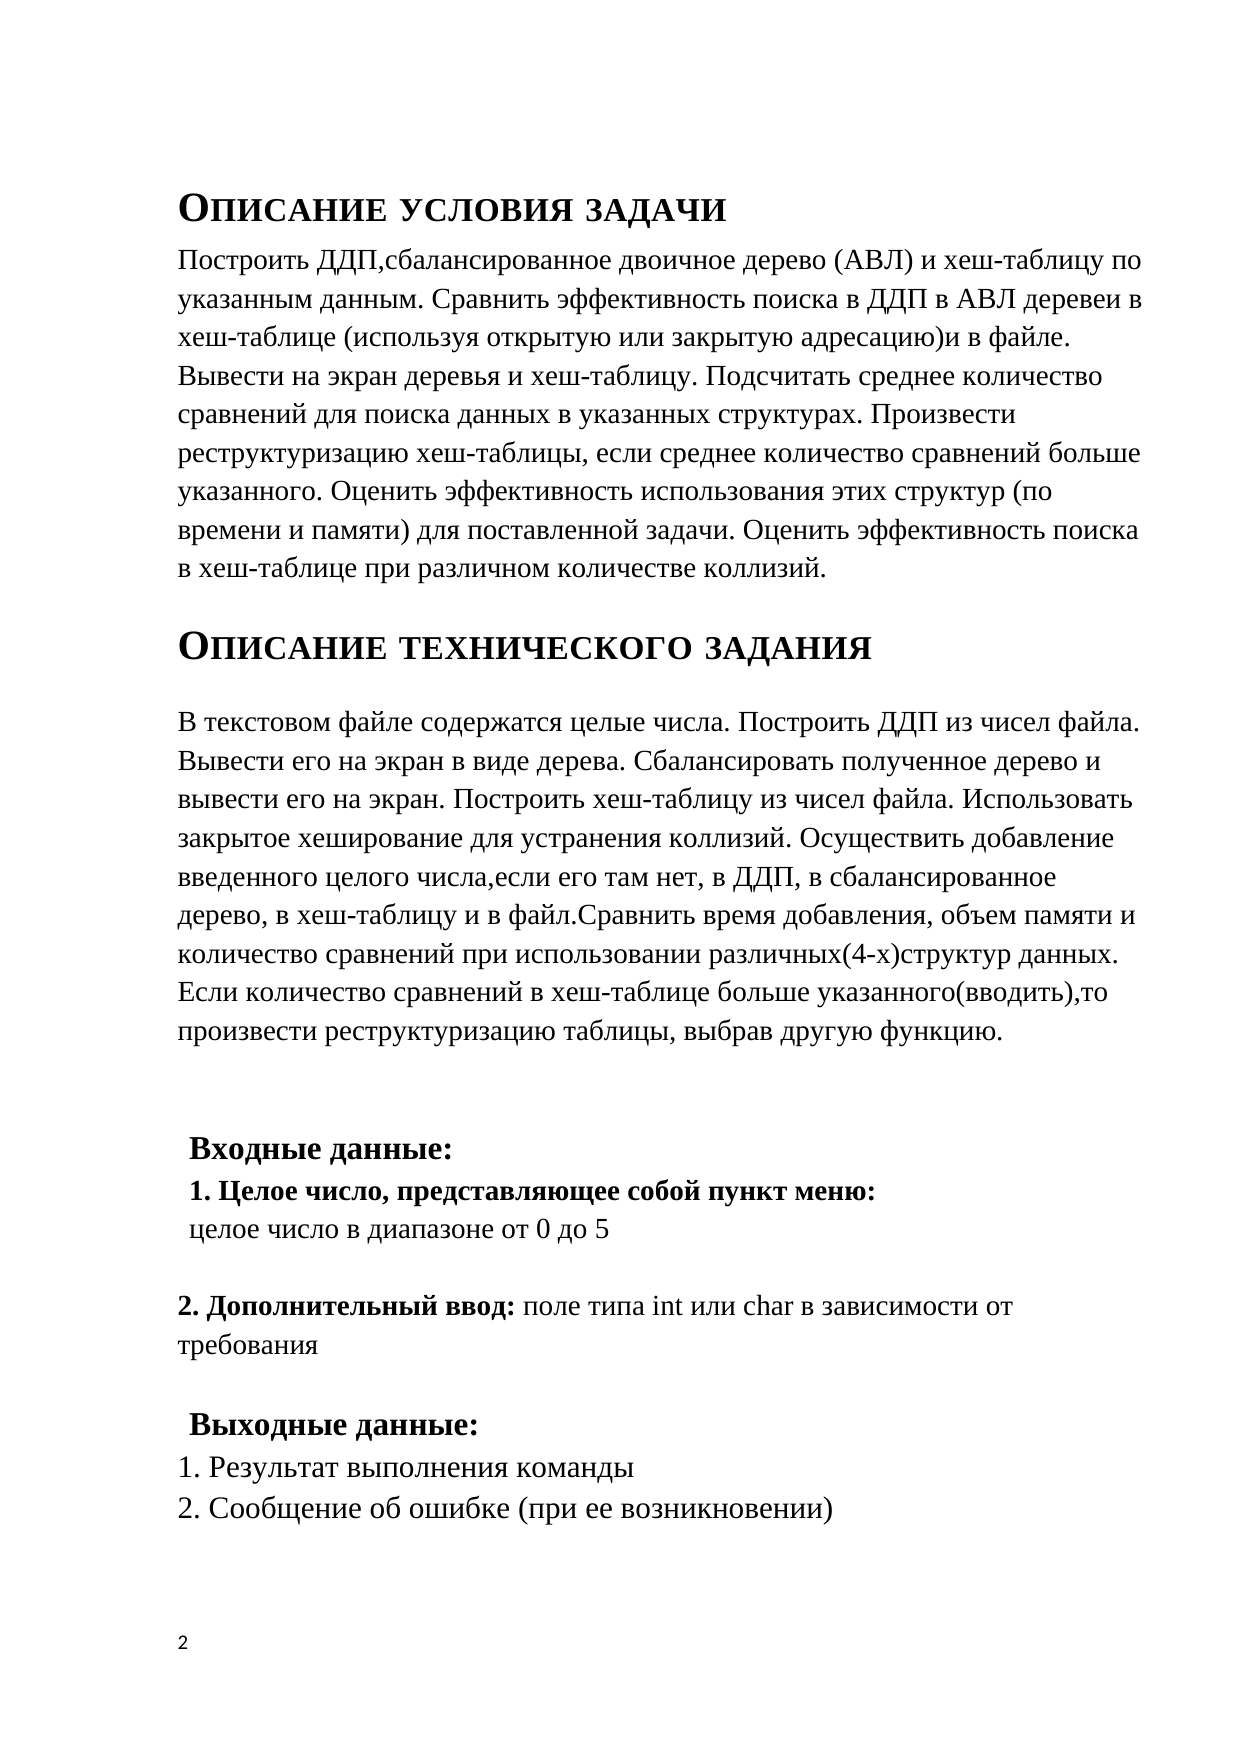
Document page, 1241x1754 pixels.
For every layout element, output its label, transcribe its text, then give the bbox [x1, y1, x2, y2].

list количество сравнений при использовании различных(4-х)структур данных. [177, 936, 1152, 969]
list 1. Целое число, представляющее собой пункт меню: [189, 1173, 1152, 1206]
list Если количество сравнений в хеш-таблице больше указанного(вводить),то [177, 974, 1152, 1008]
text времени и памяти) для поставленной задачи. Оценить эффективность поиска [177, 512, 1152, 546]
text сравнений для поиска данных в указанных структурах. Произвести [177, 396, 1152, 430]
list введенного целого числа,если его там нет, в ДДП, в сбалансированное [177, 859, 1152, 892]
list закрытое хеширование для устранения коллизий. Осуществить добавление [177, 820, 1152, 854]
list Вывести его на экран в виде дерева. Сбалансировать полученное дерево и [177, 743, 1152, 777]
list Входные данные: [189, 1128, 1152, 1167]
text Построить ДДП,сбалансированное двоичное дерево (АВЛ) и хеш-таблицу по [177, 242, 1152, 276]
text указанного. Оценить эффективность использования этих структур (по [177, 473, 1152, 507]
list вывести его на экран. Построить хеш-таблицу из чисел файла. Использовать [177, 782, 1152, 815]
subtitle Описание технического задания [177, 620, 1152, 668]
list произвести реструктуризацию таблицы, выбрав другую функцию. [177, 1013, 1152, 1046]
list 1. Результат выполнения команды [177, 1448, 1152, 1484]
list целое число в диапазоне от 0 до 5 [189, 1211, 1152, 1245]
text хеш-таблице (используя открытую или закрытую адресацию)и в файле. [177, 319, 1152, 353]
text указанным данным. Сравнить эффективность поиска в ДДП в АВЛ деревеи в [177, 281, 1152, 314]
text реструктуризацию хеш-таблицы, если среднее количество сравнений больше [177, 435, 1152, 468]
list 2. Сообщение об ошибке (при ее возникновении) [177, 1489, 1152, 1525]
text Вывести на экран деревья и хеш-таблицу. Подсчитать среднее количество [177, 358, 1152, 391]
list Выходные данные: [189, 1404, 1152, 1442]
subtitle Описание условия задачи [177, 183, 1152, 231]
text в хеш-таблице при различном количестве коллизий. [177, 551, 1152, 584]
list дерево, в хеш-таблицу и в файл.Сравнить время добавления, объем памяти и [177, 897, 1152, 931]
list В текстовом файле содержатся целые числа. Построить ДДП из чисел файла. [177, 704, 1152, 738]
list 2. Дополнительный ввод: поле типа int или char в зависимости от требования [177, 1288, 1152, 1360]
